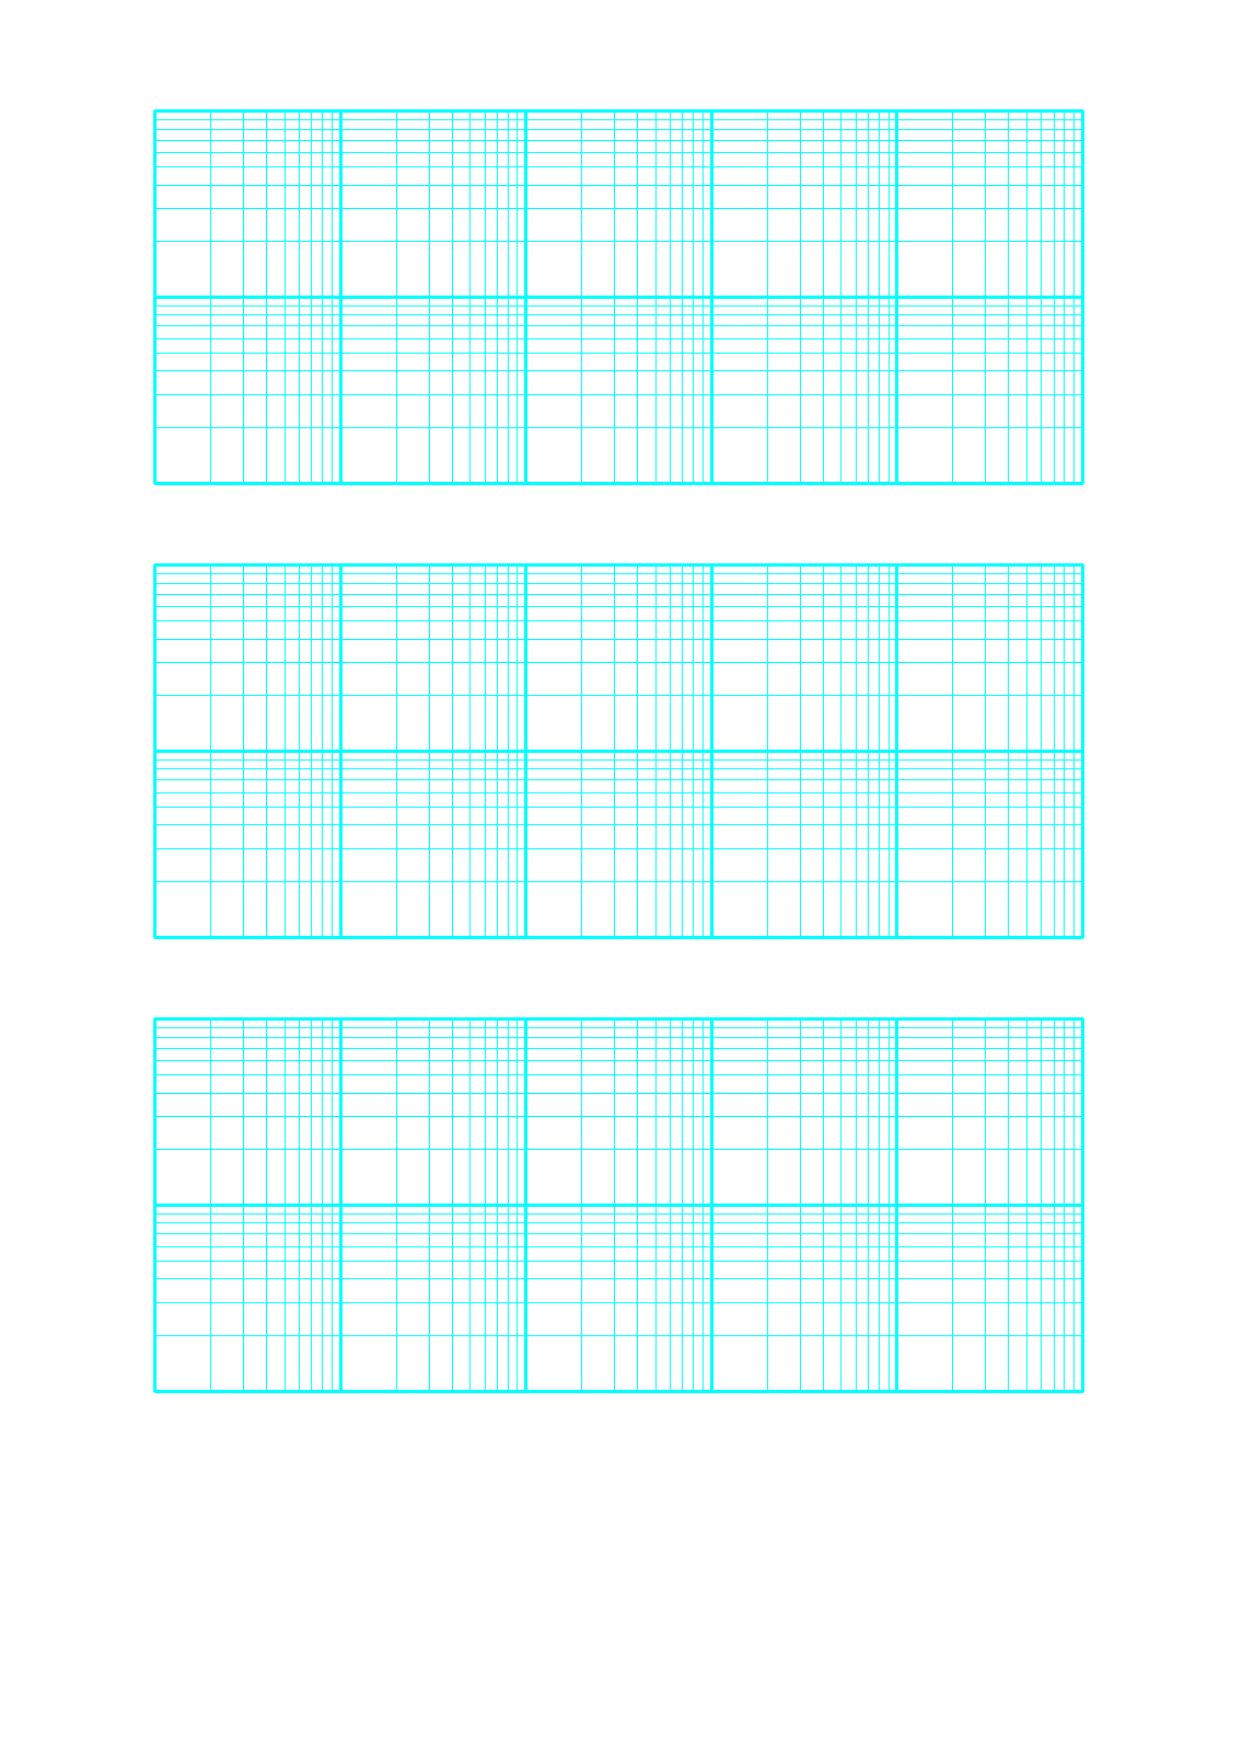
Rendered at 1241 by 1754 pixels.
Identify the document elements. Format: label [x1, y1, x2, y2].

picture [150, 1013, 1091, 1402]
picture [150, 559, 1091, 948]
picture [150, 106, 1091, 494]
